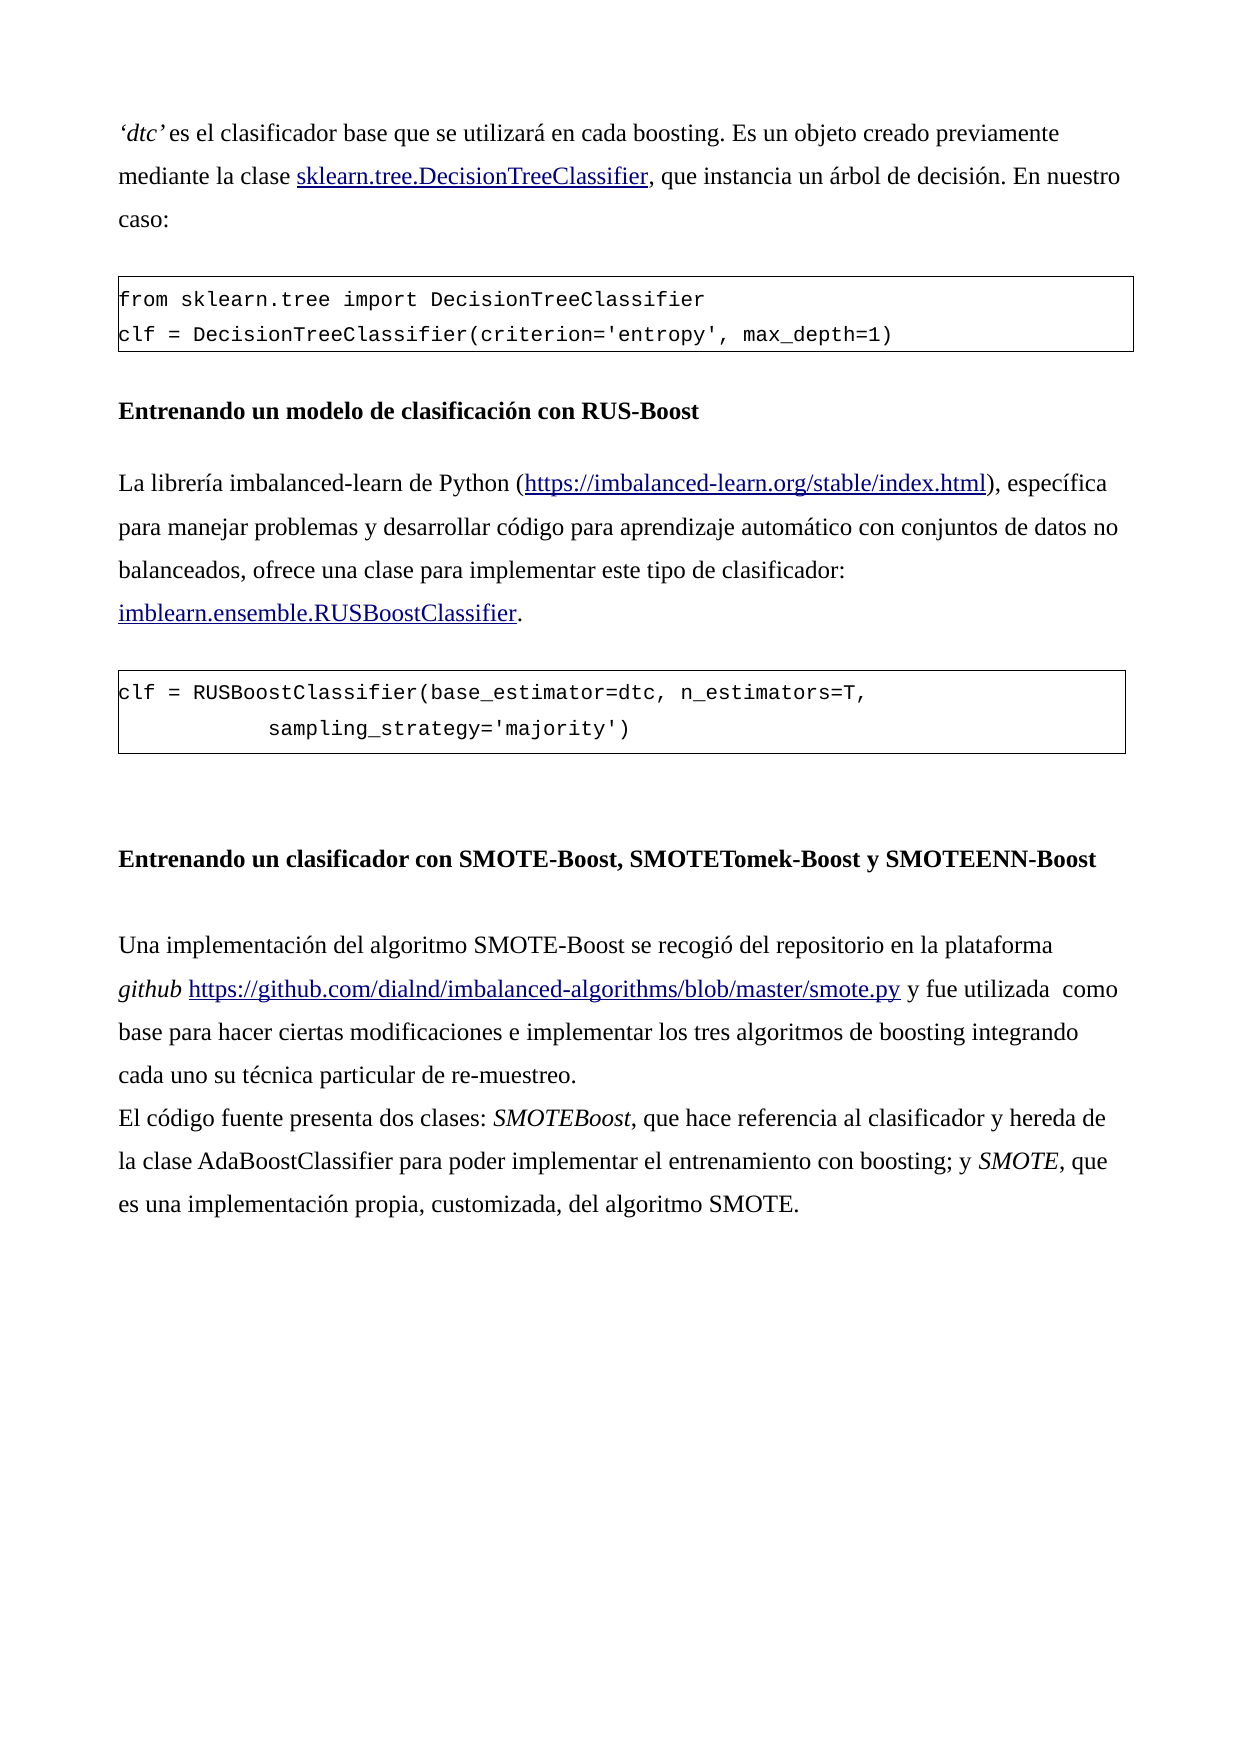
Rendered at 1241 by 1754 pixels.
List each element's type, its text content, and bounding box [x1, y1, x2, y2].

text El código fuente presenta dos clases: SMOTEBoost, que hace referencia al clasificador y hereda de la clase AdaBoostClassifier para poder implementar el entrenamiento con boosting; y SMOTE, que es una implementación propia, customizada, del algoritmo SMOTE. [118, 1103, 1122, 1218]
text ‘dtc’ es el clasificador base que se utilizará en cada boosting. Es un objeto creado previamente mediante la clase sklearn.tree.DecisionTreeClassifier, que instancia un árbol de decisión. En nuestro caso: [118, 118, 1122, 233]
text Entrenando un modelo de clasificación con RUS-Boost [118, 396, 1122, 425]
text Entrenando un clasificador con SMOTE-Boost, SMOTETomek-Boost y SMOTEENN-Boost [118, 844, 1122, 873]
text Una implementación del algoritmo SMOTE-Boost se recogió del repositorio en la plataforma github https://github.com/dialnd/imbalanced-algorithms/blob/master/smote.py y fue utilizada como base para hacer ciertas modificaciones e implementar los tres algoritmos de boosting integrando cada uno su técnica particular de re-muestreo. [118, 931, 1122, 1089]
text La librería imbalanced-learn de Python (https://imbalanced-learn.org/stable/index.html), específica para manejar problemas y desarrollar código para aprendizaje automático con conjuntos de datos no balanceados, ofrece una clase para implementar este tipo de clasificador: imblearn.ensemble.RUSBoostClassifier. [118, 468, 1122, 627]
